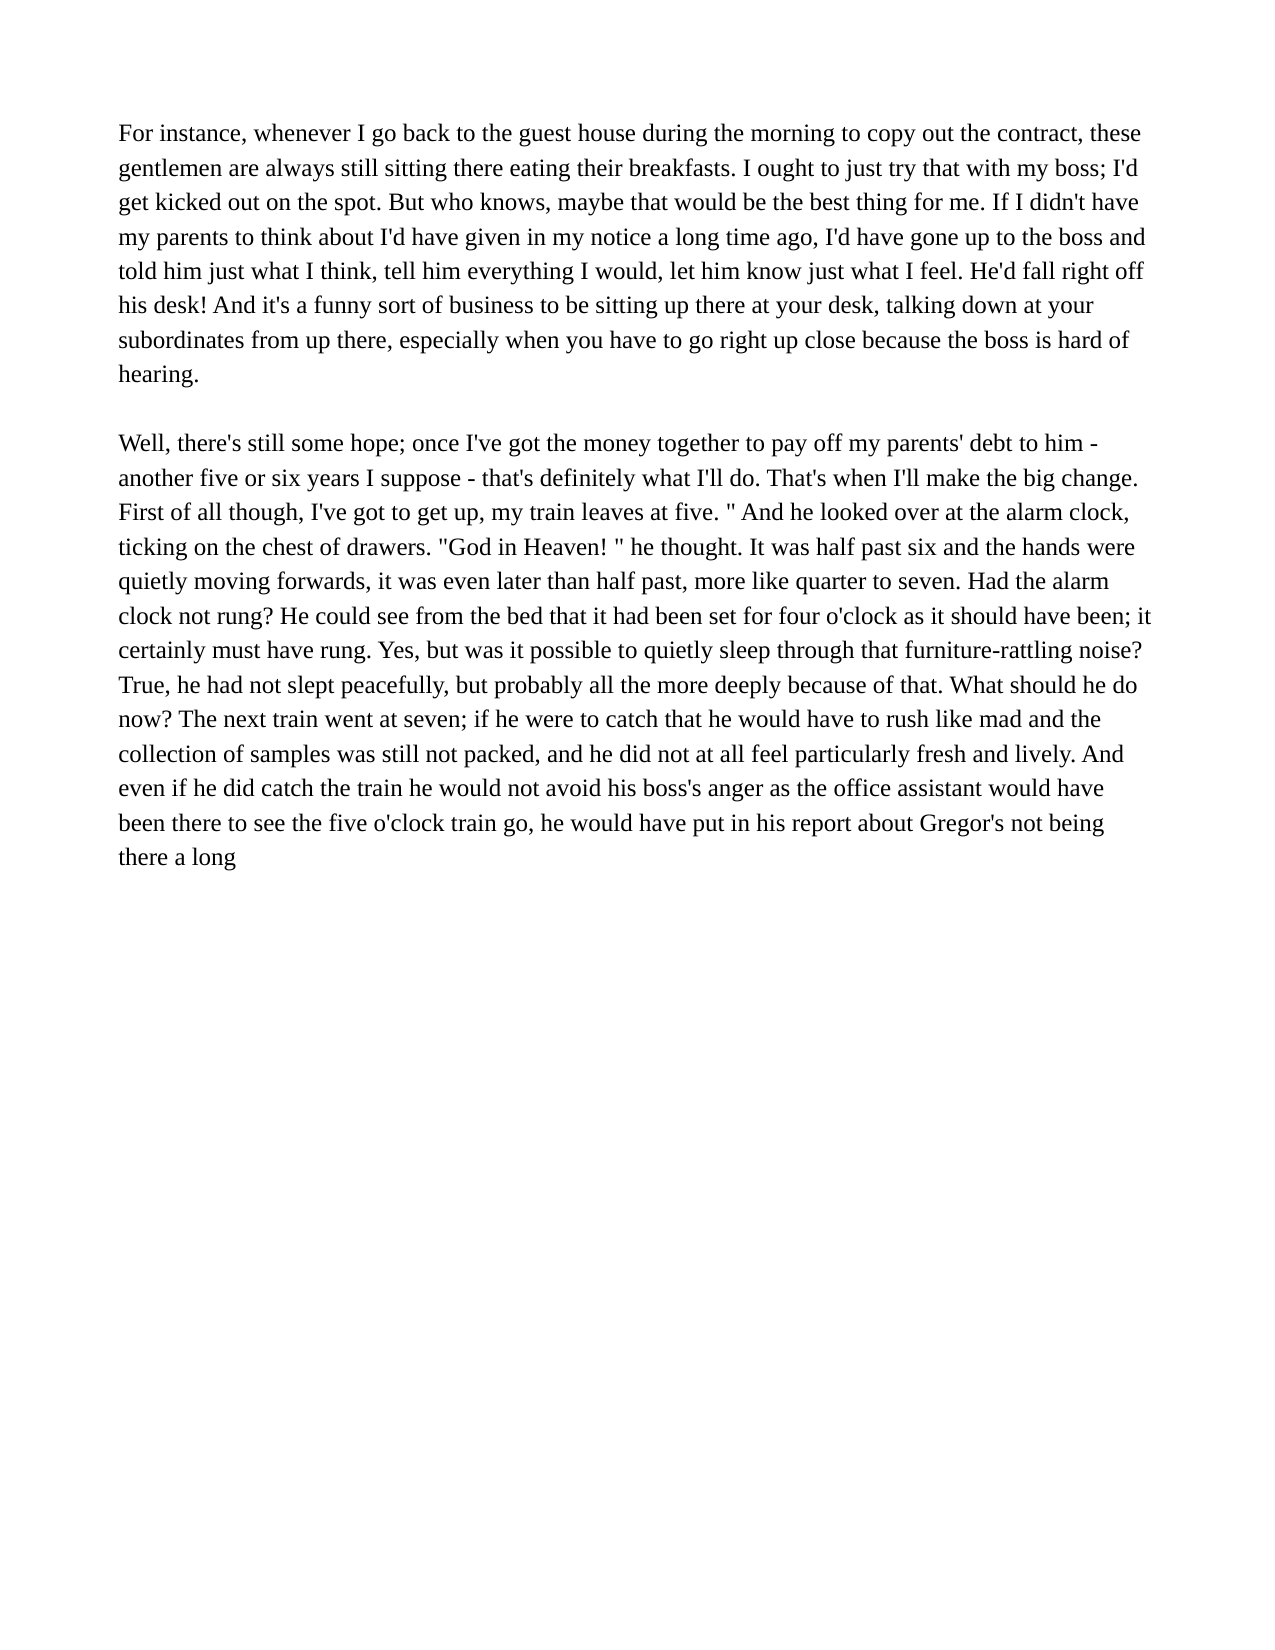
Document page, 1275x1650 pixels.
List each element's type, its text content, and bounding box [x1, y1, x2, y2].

text For instance, whenever I go back to the guest house during the morning to copy out the contract, these gentlemen are always still sitting there eating their breakfasts. I ought to just try that with my boss; I'd get kicked out on the spot. But who knows, maybe that would be the best thing for me. If I didn't have my parents to think about I'd have given in my notice a long time ago, I'd have gone up to the boss and told him just what I think, tell him everything I would, let him know just what I feel. He'd fall right off his desk! And it's a funny sort of business to be sitting up there at your desk, talking down at your subordinates from up there, especially when you have to go right up close because the boss is hard of hearing. Well, there's still some hope; once I've got the money together to pay off my parents' debt to him - another five or six years I suppose - that's definitely what I'll do. That's when I'll make the big change. First of all though, I've got to get up, my train leaves at five. " And he looked over at the alarm clock, ticking on the chest of drawers. "God in Heaven! " he thought. It was half past six and the hands were quietly moving forwards, it was even later than half past, more like quarter to seven. Had the alarm clock not rung? He could see from the bed that it had been set for four o'clock as it should have been; it certainly must have rung. Yes, but was it possible to quietly sleep through that furniture-rattling noise? True, he had not slept peacefully, but probably all the more deeply because of that. What should he do now? The next train went at seven; if he were to catch that he would have to rush like mad and the collection of samples was still not packed, and he did not at all feel particularly fresh and lively. And even if he did catch the train he would not avoid his boss's anger as the office assistant would have been there to see the five o'clock train go, he would have put in his report about Gregor's not being there a long [118, 118, 1157, 871]
